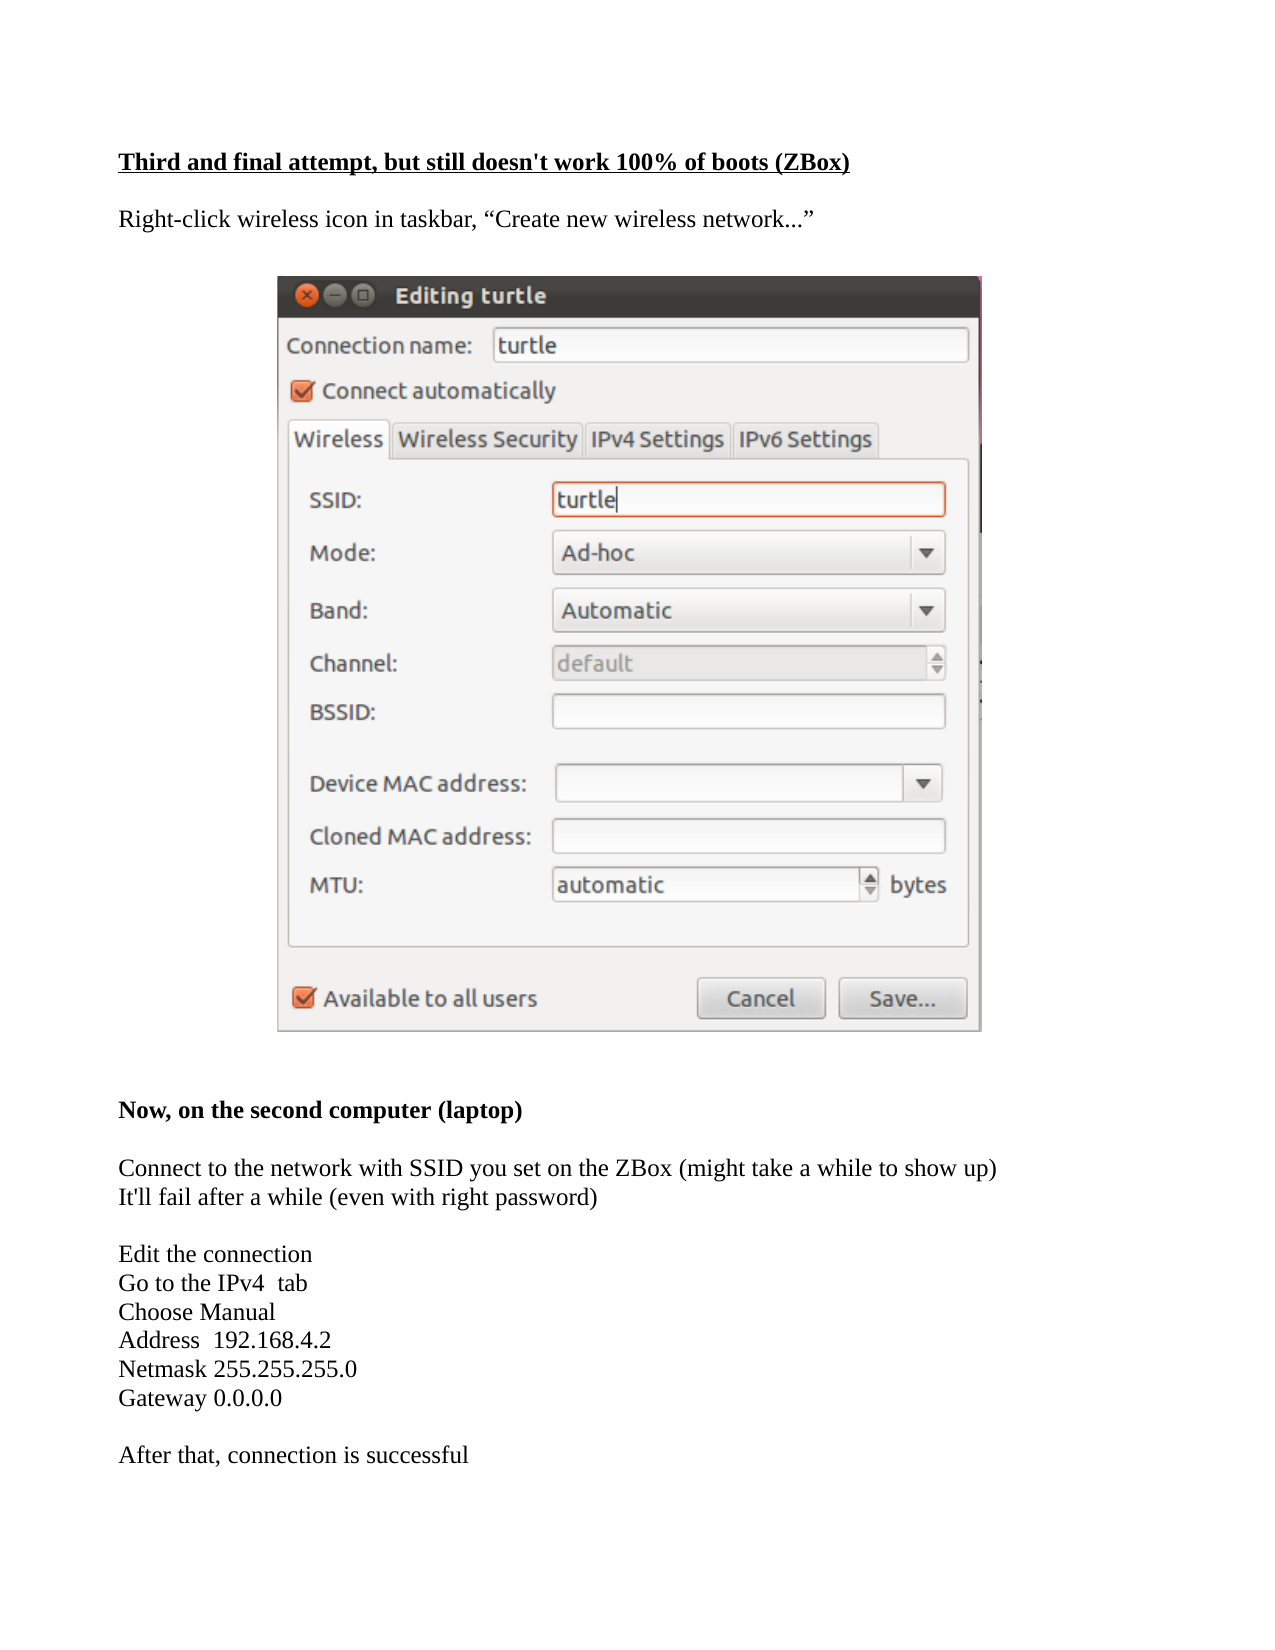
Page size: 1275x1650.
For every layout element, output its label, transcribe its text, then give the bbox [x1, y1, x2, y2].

text Third and final attempt, but still doesn't work 100% of boots (ZBox) [118, 147, 1157, 176]
text After that, connection is successful [118, 1441, 1157, 1469]
text Gateway 0.0.0.0 [118, 1383, 1157, 1412]
picture [277, 276, 982, 1032]
text Netmask 255.255.255.0 [118, 1354, 1157, 1383]
text Go to the IPv4 tab [118, 1268, 1157, 1297]
text Connect to the network with SSID you set on the ZBox (might take a while to show up) [118, 1153, 1157, 1182]
text Edit the connection [118, 1239, 1157, 1268]
text It'll fail after a while (even with right password) [118, 1182, 1157, 1211]
text Right-click wireless icon in taskbar, “Create new wireless network...” [118, 204, 1157, 233]
text Choose Manual [118, 1297, 1157, 1326]
text Address 192.168.4.2 [118, 1326, 1157, 1354]
text Now, on the second computer (laptop) [118, 1096, 1157, 1124]
